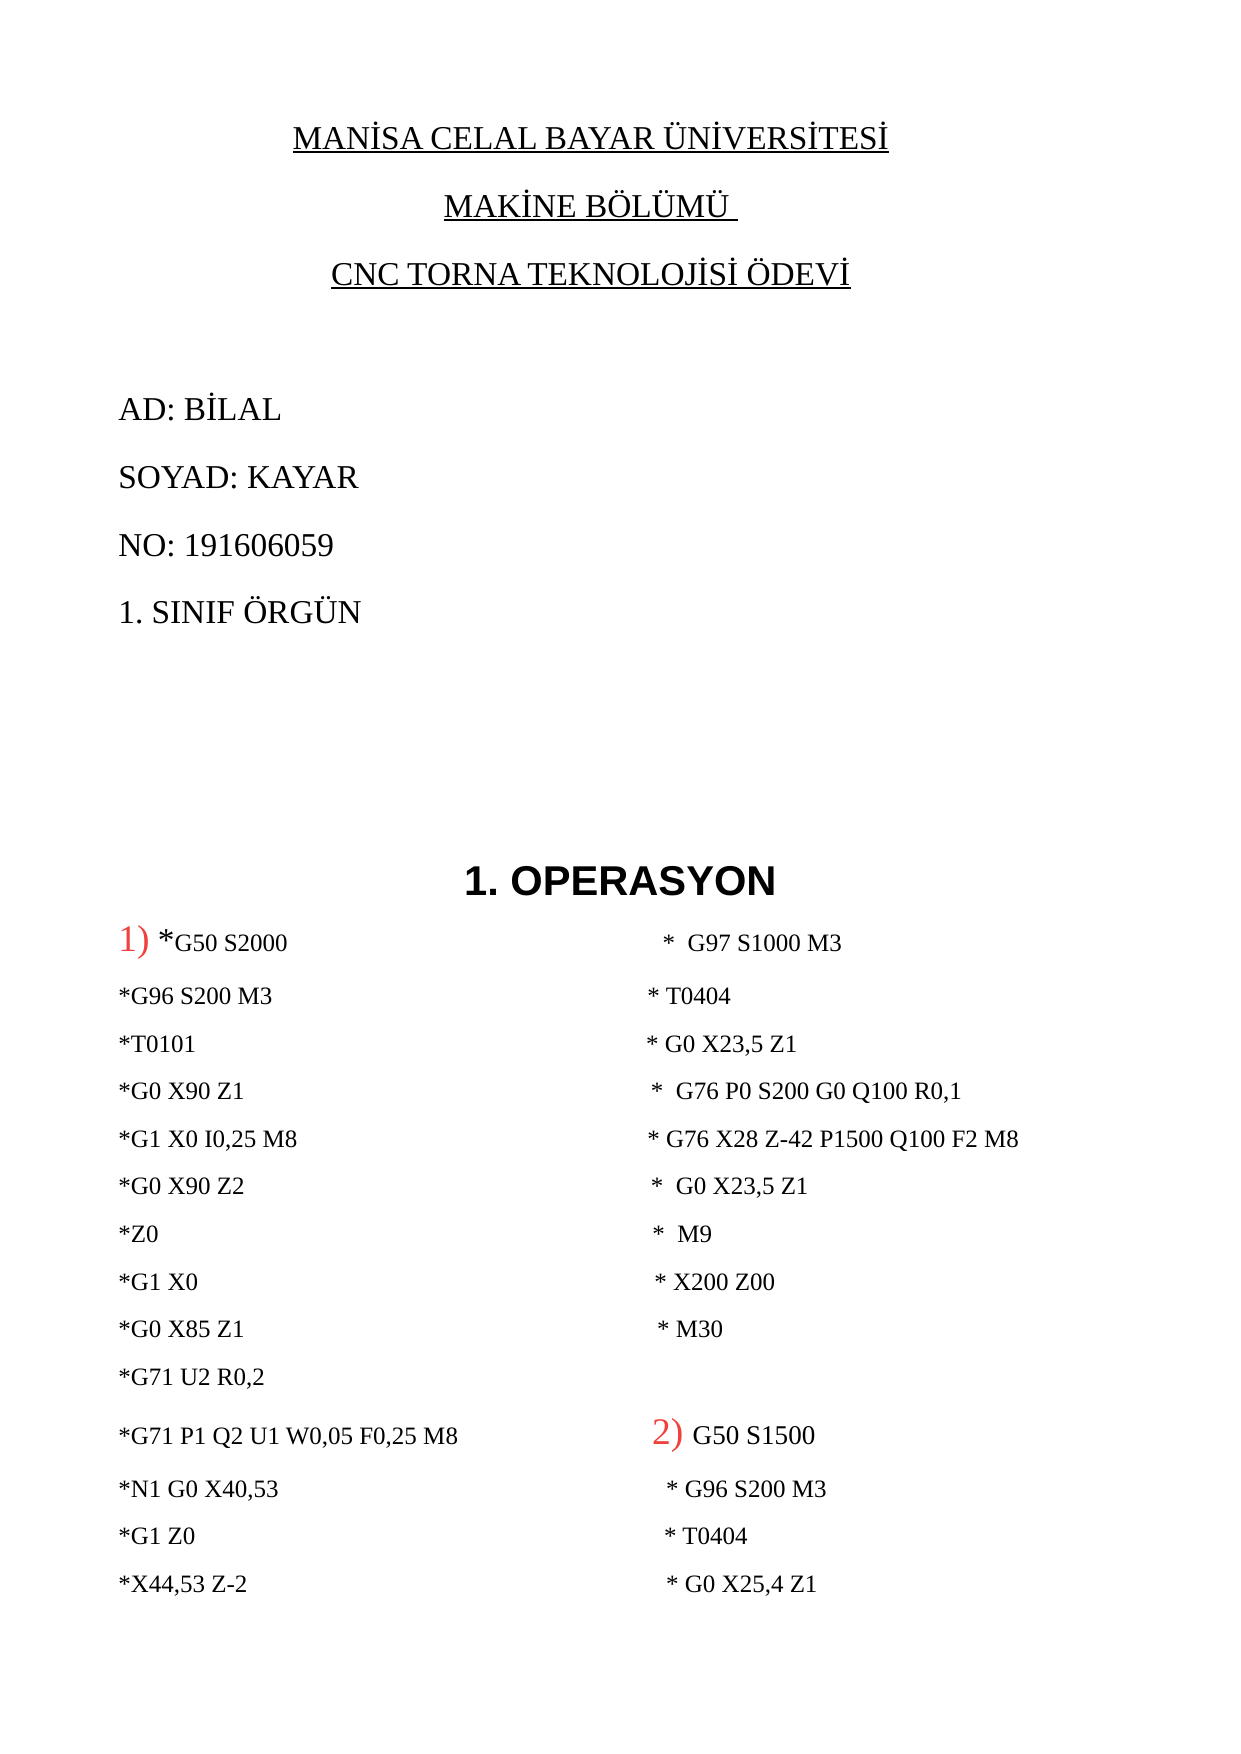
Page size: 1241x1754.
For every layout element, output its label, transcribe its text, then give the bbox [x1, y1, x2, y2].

text *G71 P1 Q2 U1 W0,05 F0,25 M8 2) G50 S1500 [118, 1409, 1122, 1453]
text *G71 U2 R0,2 [118, 1362, 1122, 1391]
text *G96 S200 M3 * T0404 [118, 981, 1122, 1010]
text *T0101 * G0 X23,5 Z1 [118, 1029, 1122, 1057]
text SOYAD: KAYAR [118, 457, 1063, 496]
text MAKİNE BÖLÜMÜ [118, 186, 1063, 224]
text *G0 X90 Z2 * G0 X23,5 Z1 [118, 1171, 1122, 1200]
text *N1 G0 X40,53 * G96 S200 M3 [118, 1474, 1122, 1502]
text *Z0 * M9 [118, 1219, 1122, 1248]
text 1) *G50 S2000 * G97 S1000 M3 [118, 917, 1122, 960]
text NO: 191606059 [118, 525, 1063, 563]
text MANİSA CELAL BAYAR ÜNİVERSİTESİ [118, 118, 1063, 156]
text *G0 X85 Z1 * M30 [118, 1314, 1122, 1343]
text CNC TORNA TEKNOLOJİSİ ÖDEVİ [118, 254, 1063, 292]
text AD: BİLAL [118, 389, 1063, 428]
text *G1 X0 I0,25 M8 * G76 X28 Z-42 P1500 Q100 F2 M8 [118, 1124, 1122, 1153]
title 1. OPERASYON [118, 856, 1122, 904]
text *G0 X90 Z1 * G76 P0 S200 G0 Q100 R0,1 [118, 1076, 1122, 1105]
text *G1 X0 * X200 Z00 [118, 1267, 1122, 1295]
text *X44,53 Z-2 * G0 X25,4 Z1 [118, 1569, 1122, 1598]
text *G1 Z0 * T0404 [118, 1521, 1122, 1550]
text 1. SINIF ÖRGÜN [118, 593, 1063, 631]
